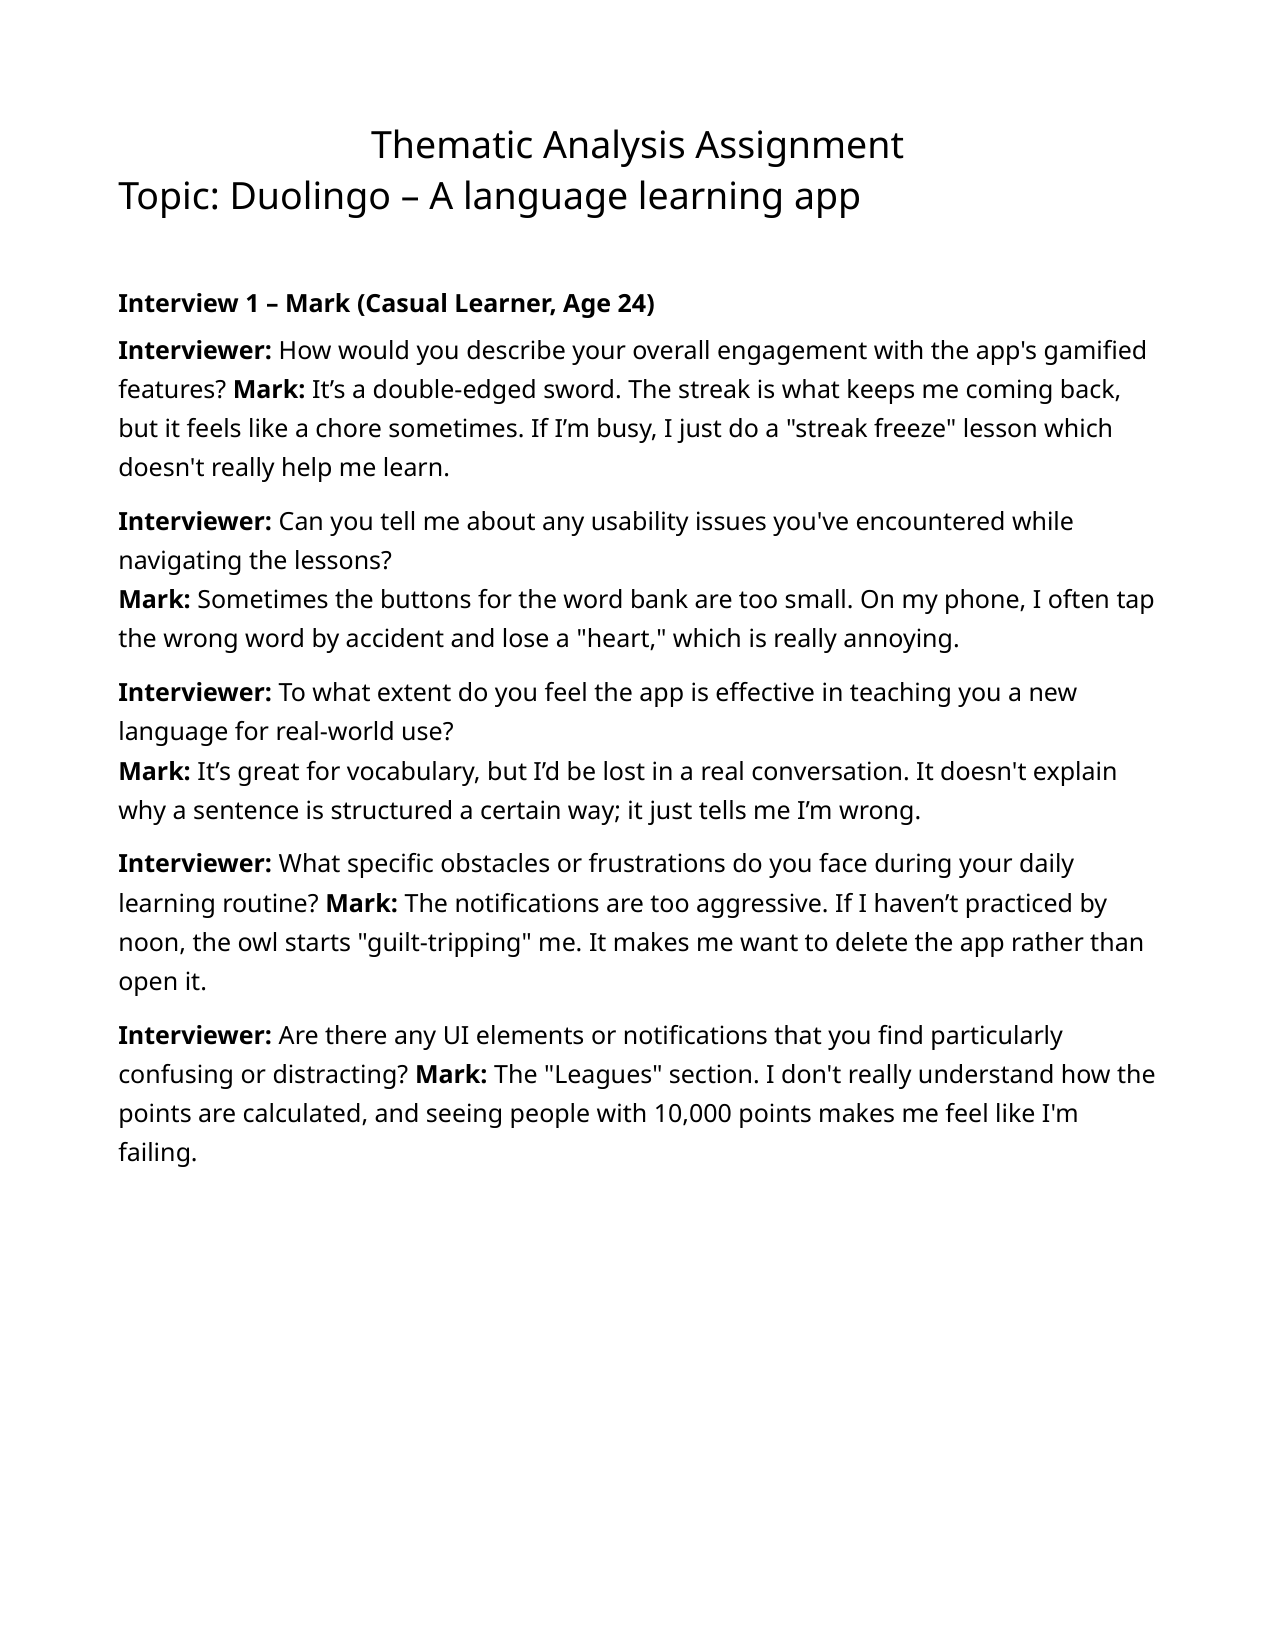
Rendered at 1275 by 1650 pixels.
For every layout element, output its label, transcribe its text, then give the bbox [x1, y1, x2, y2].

text Interviewer: How would you describe your overall engagement with the app's gamified features? Mark: It’s a double-edged sword. The streak is what keeps me coming back, but it feels like a chore sometimes. If I’m busy, I just do a "streak freeze" lesson which doesn't really help me learn. [118, 332, 1157, 484]
text Thematic Analysis Assignment [118, 118, 1157, 169]
text Interviewer: Are there any UI elements or notifications that you find particularly confusing or distracting? Mark: The "Leagues" section. I don't really understand how the points are calculated, and seeing people with 10,000 points makes me feel like I'm failing. [118, 1017, 1157, 1169]
text Topic: Duolingo – A language learning app [118, 169, 1157, 220]
subtitle Interview 1 – Mark (Casual Learner, Age 24) [118, 286, 1157, 320]
text Interviewer: To what extent do you feel the app is effective in teaching you a new language for real-world use? Mark: It’s great for vocabulary, but I’d be lost in a real conversation. It doesn't explain why a sentence is structured a certain way; it just tells me I’m wrong. [118, 675, 1157, 826]
text Interviewer: Can you tell me about any usability issues you've encountered while navigating the lessons? Mark: Sometimes the buttons for the word bank are too small. On my phone, I often tap the wrong word by accident and lose a "heart," which is really annoying. [118, 504, 1157, 655]
text Interviewer: What specific obstacles or frustrations do you face during your daily learning routine? Mark: The notifications are too aggressive. If I haven’t practiced by noon, the owl starts "guilt-tripping" me. It makes me want to delete the app rather than open it. [118, 846, 1157, 998]
